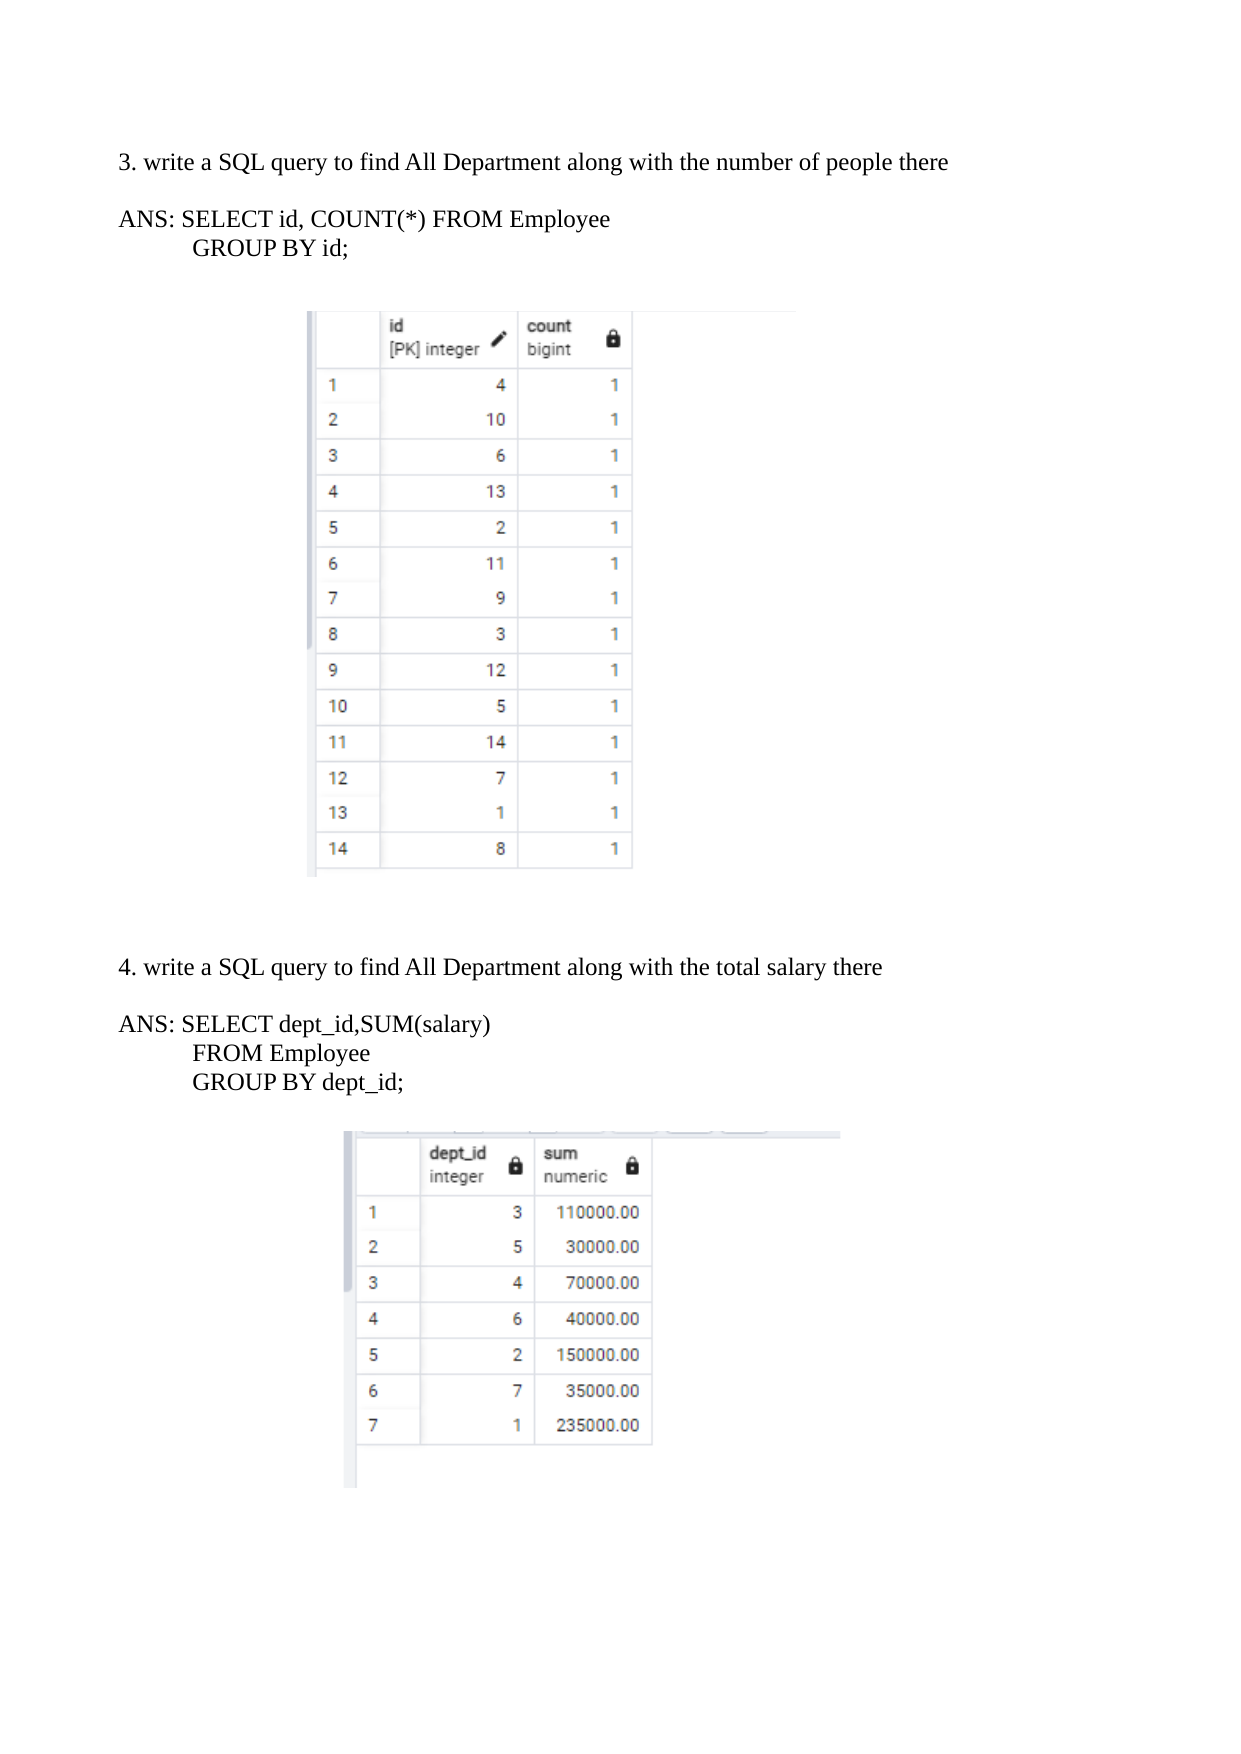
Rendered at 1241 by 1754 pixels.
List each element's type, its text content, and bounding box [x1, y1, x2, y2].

text ANS: SELECT id, COUNT(*) FROM Employee [118, 204, 1122, 233]
picture [306, 311, 796, 877]
text FROM Employee [118, 1038, 1122, 1067]
text 3. write a SQL query to find All Department along with the number of people there [118, 147, 1122, 176]
text ANS: SELECT dept_id,SUM(salary) [118, 1009, 1122, 1038]
text 4. write a SQL query to find All Department along with the total salary there [118, 952, 1122, 981]
picture [343, 1131, 841, 1488]
text GROUP BY id; [118, 233, 1122, 262]
text GROUP BY dept_id; [118, 1067, 1122, 1096]
